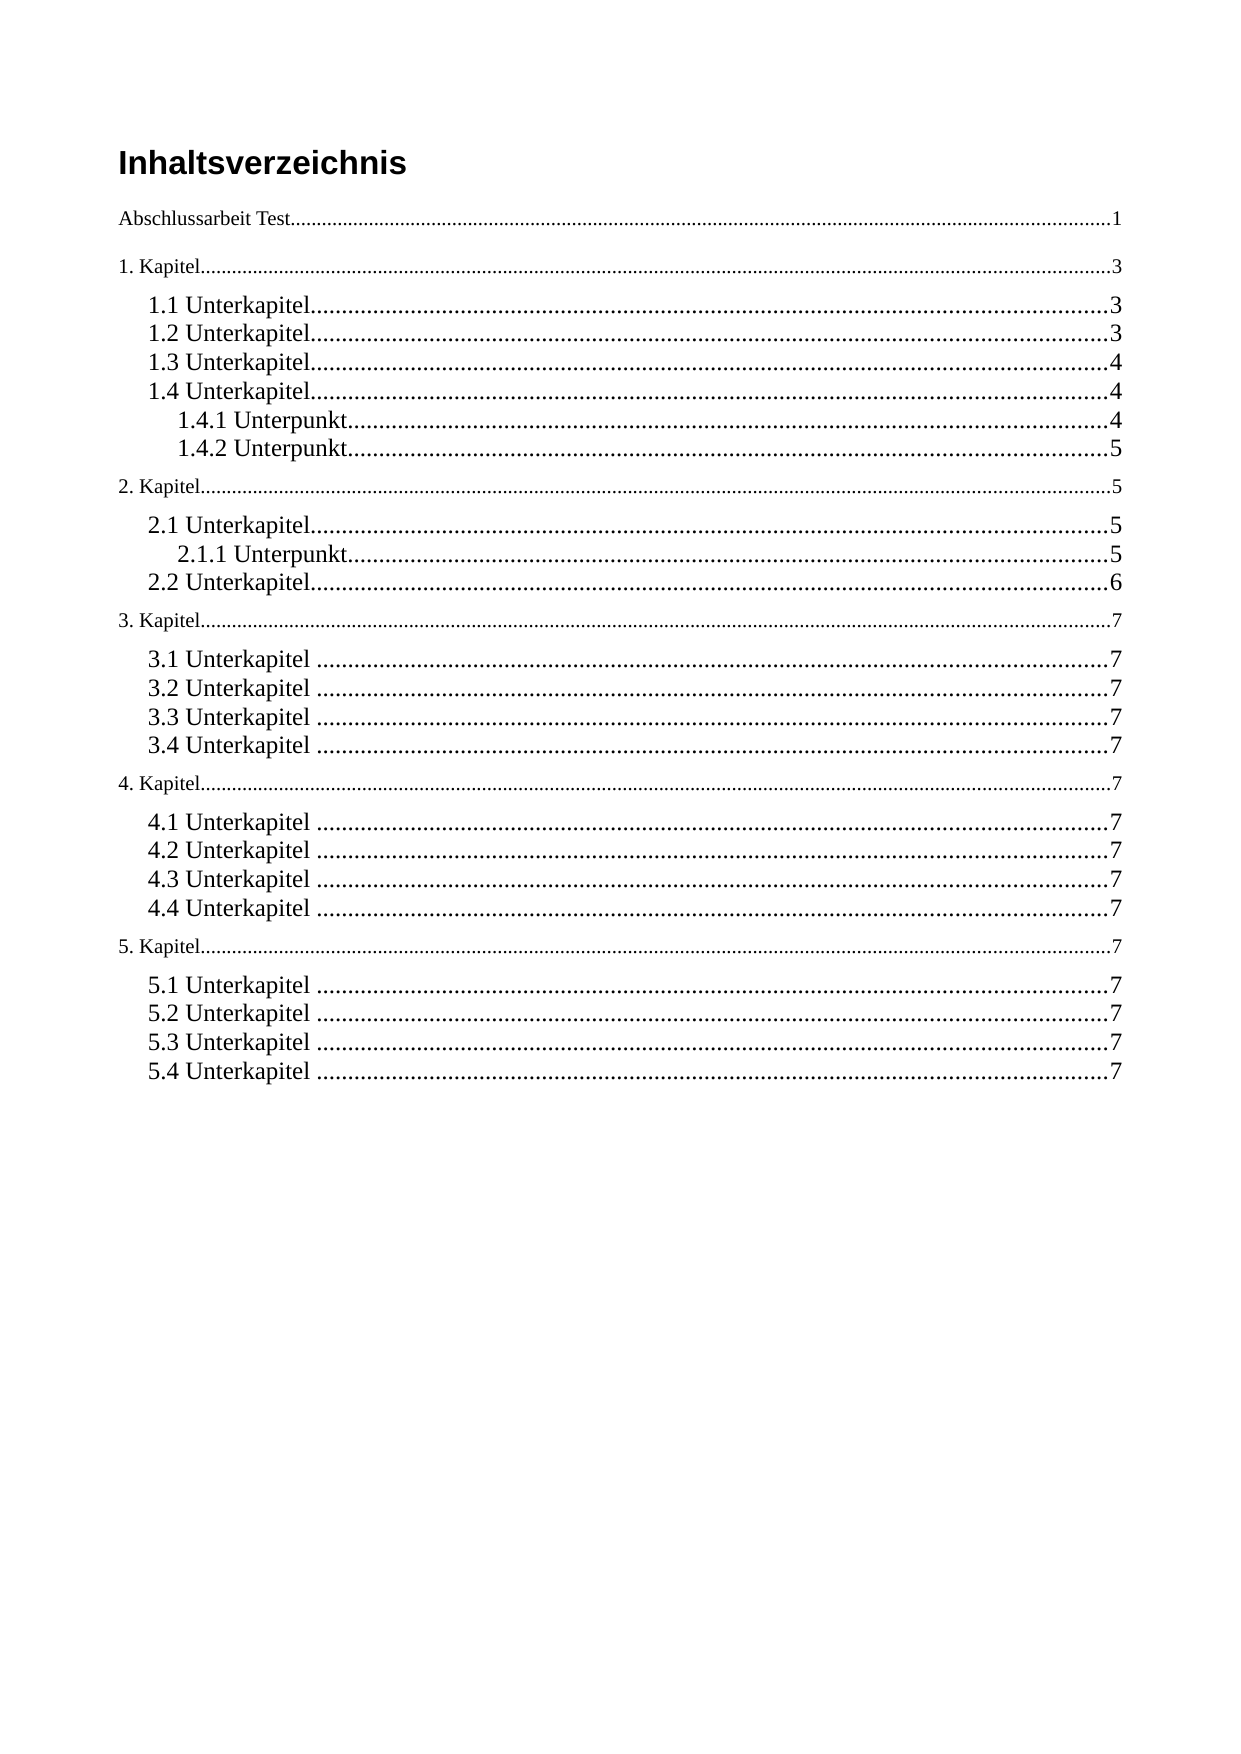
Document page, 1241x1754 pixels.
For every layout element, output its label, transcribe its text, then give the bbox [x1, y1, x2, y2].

text 1.4.1 Unterpunkt 4 [177, 405, 1122, 433]
text 5.2 Unterkapitel 7 [148, 998, 1122, 1027]
text Abschlussarbeit Test 1 [118, 206, 1122, 230]
text 3.3 Unterkapitel 7 [148, 702, 1122, 730]
text 1.1 Unterkapitel 3 [148, 290, 1122, 318]
subtitle Inhaltsverzeichnis [118, 143, 1122, 182]
text 4.3 Unterkapitel 7 [148, 864, 1122, 893]
text 2.2 Unterkapitel 6 [148, 567, 1122, 596]
text 2.1.1 Unterpunkt 5 [177, 539, 1122, 567]
text 2.1 Unterkapitel 5 [148, 510, 1122, 539]
text 3.1 Unterkapitel 7 [148, 644, 1122, 673]
text 4.4 Unterkapitel 7 [148, 893, 1122, 922]
text 1.4.2 Unterpunkt 5 [177, 433, 1122, 462]
text 4.2 Unterkapitel 7 [148, 836, 1122, 864]
text 1. Kapitel 3 [118, 254, 1122, 278]
text 1.4 Unterkapitel 4 [148, 376, 1122, 405]
text 2. Kapitel 5 [118, 474, 1122, 498]
text 4. Kapitel 7 [118, 771, 1122, 795]
text 5.1 Unterkapitel 7 [148, 970, 1122, 998]
text 1.2 Unterkapitel 3 [148, 318, 1122, 347]
text 5. Kapitel 7 [118, 934, 1122, 958]
text 3. Kapitel 7 [118, 608, 1122, 632]
text 3.4 Unterkapitel 7 [148, 730, 1122, 759]
text 3.2 Unterkapitel 7 [148, 673, 1122, 702]
text 1.3 Unterkapitel 4 [148, 347, 1122, 376]
text 4.1 Unterkapitel 7 [148, 807, 1122, 836]
text 5.4 Unterkapitel 7 [148, 1056, 1122, 1085]
text 5.3 Unterkapitel 7 [148, 1027, 1122, 1056]
